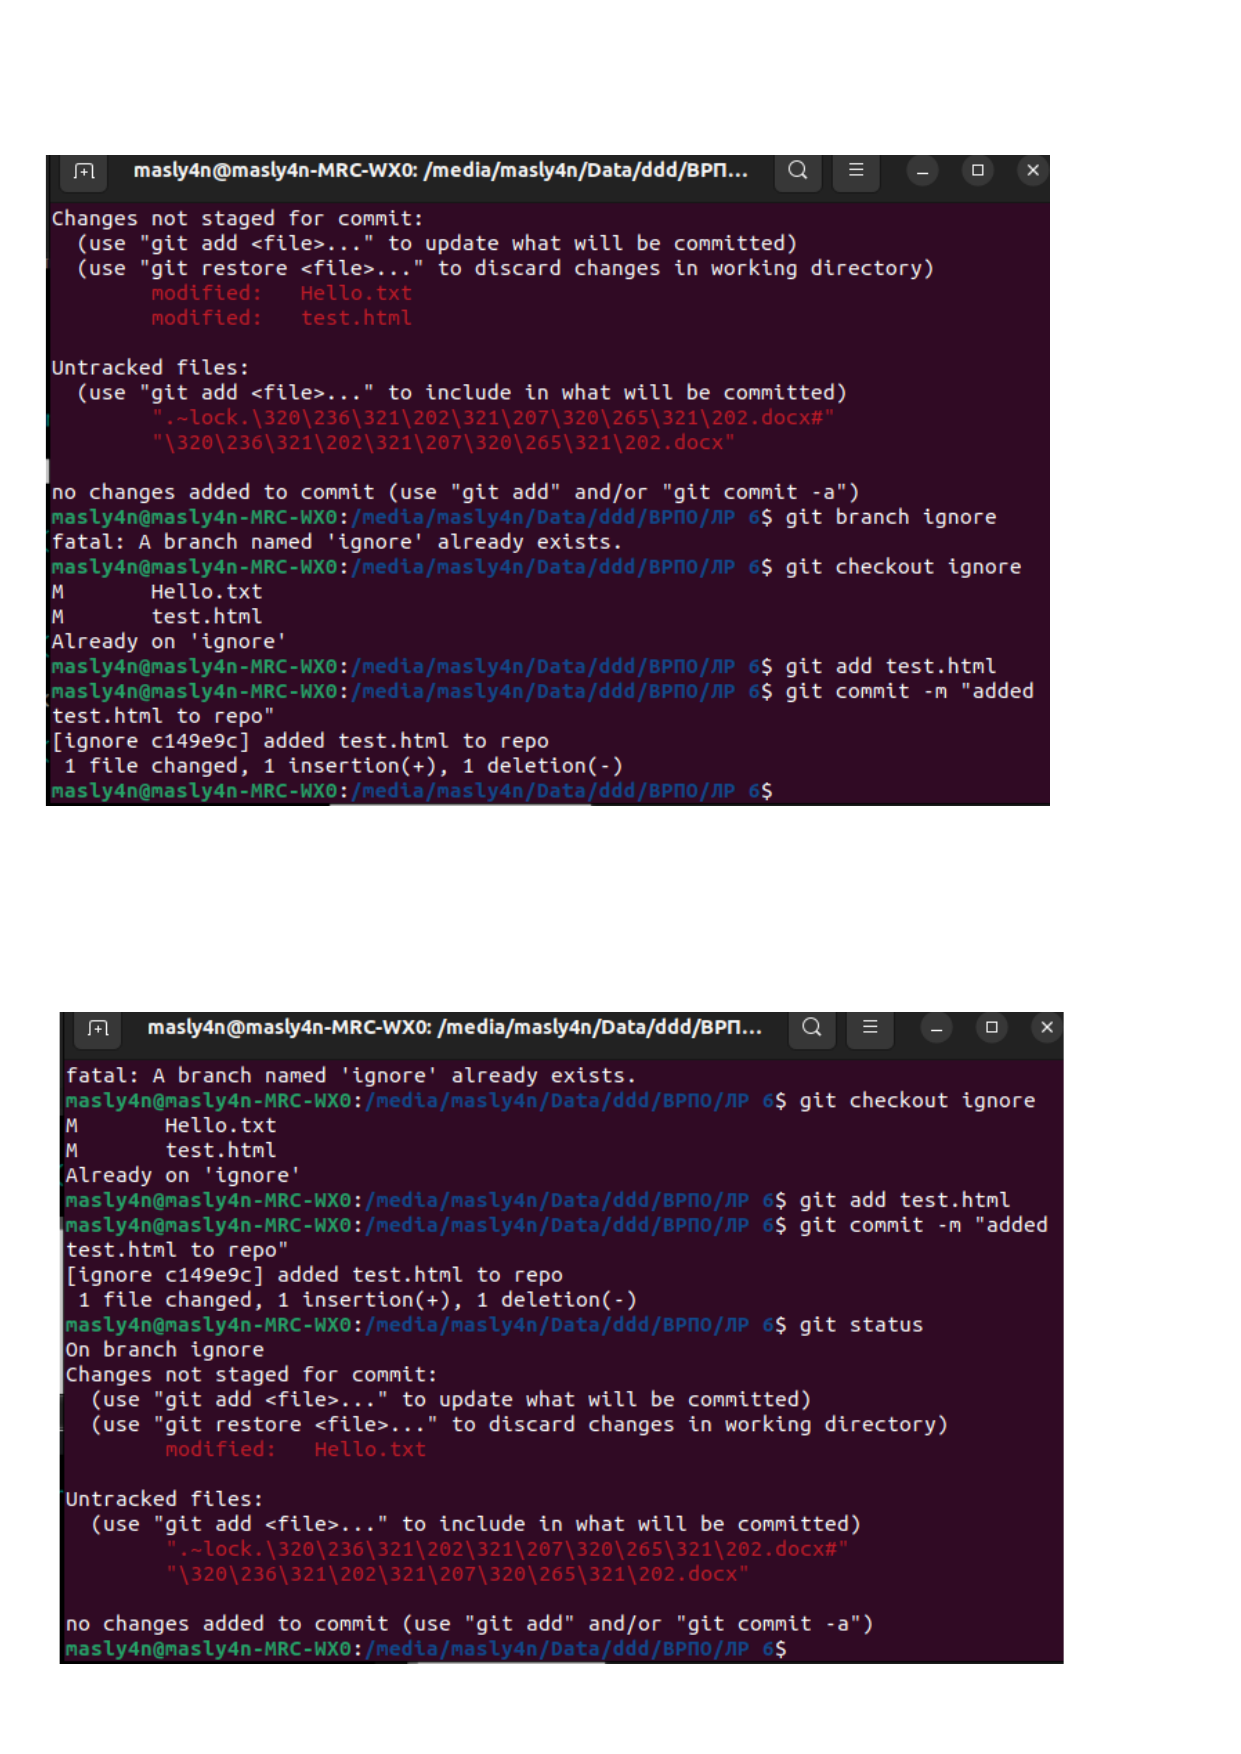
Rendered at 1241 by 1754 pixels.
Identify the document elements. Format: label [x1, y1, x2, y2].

picture [59, 1012, 1064, 1664]
picture [45, 155, 1050, 806]
